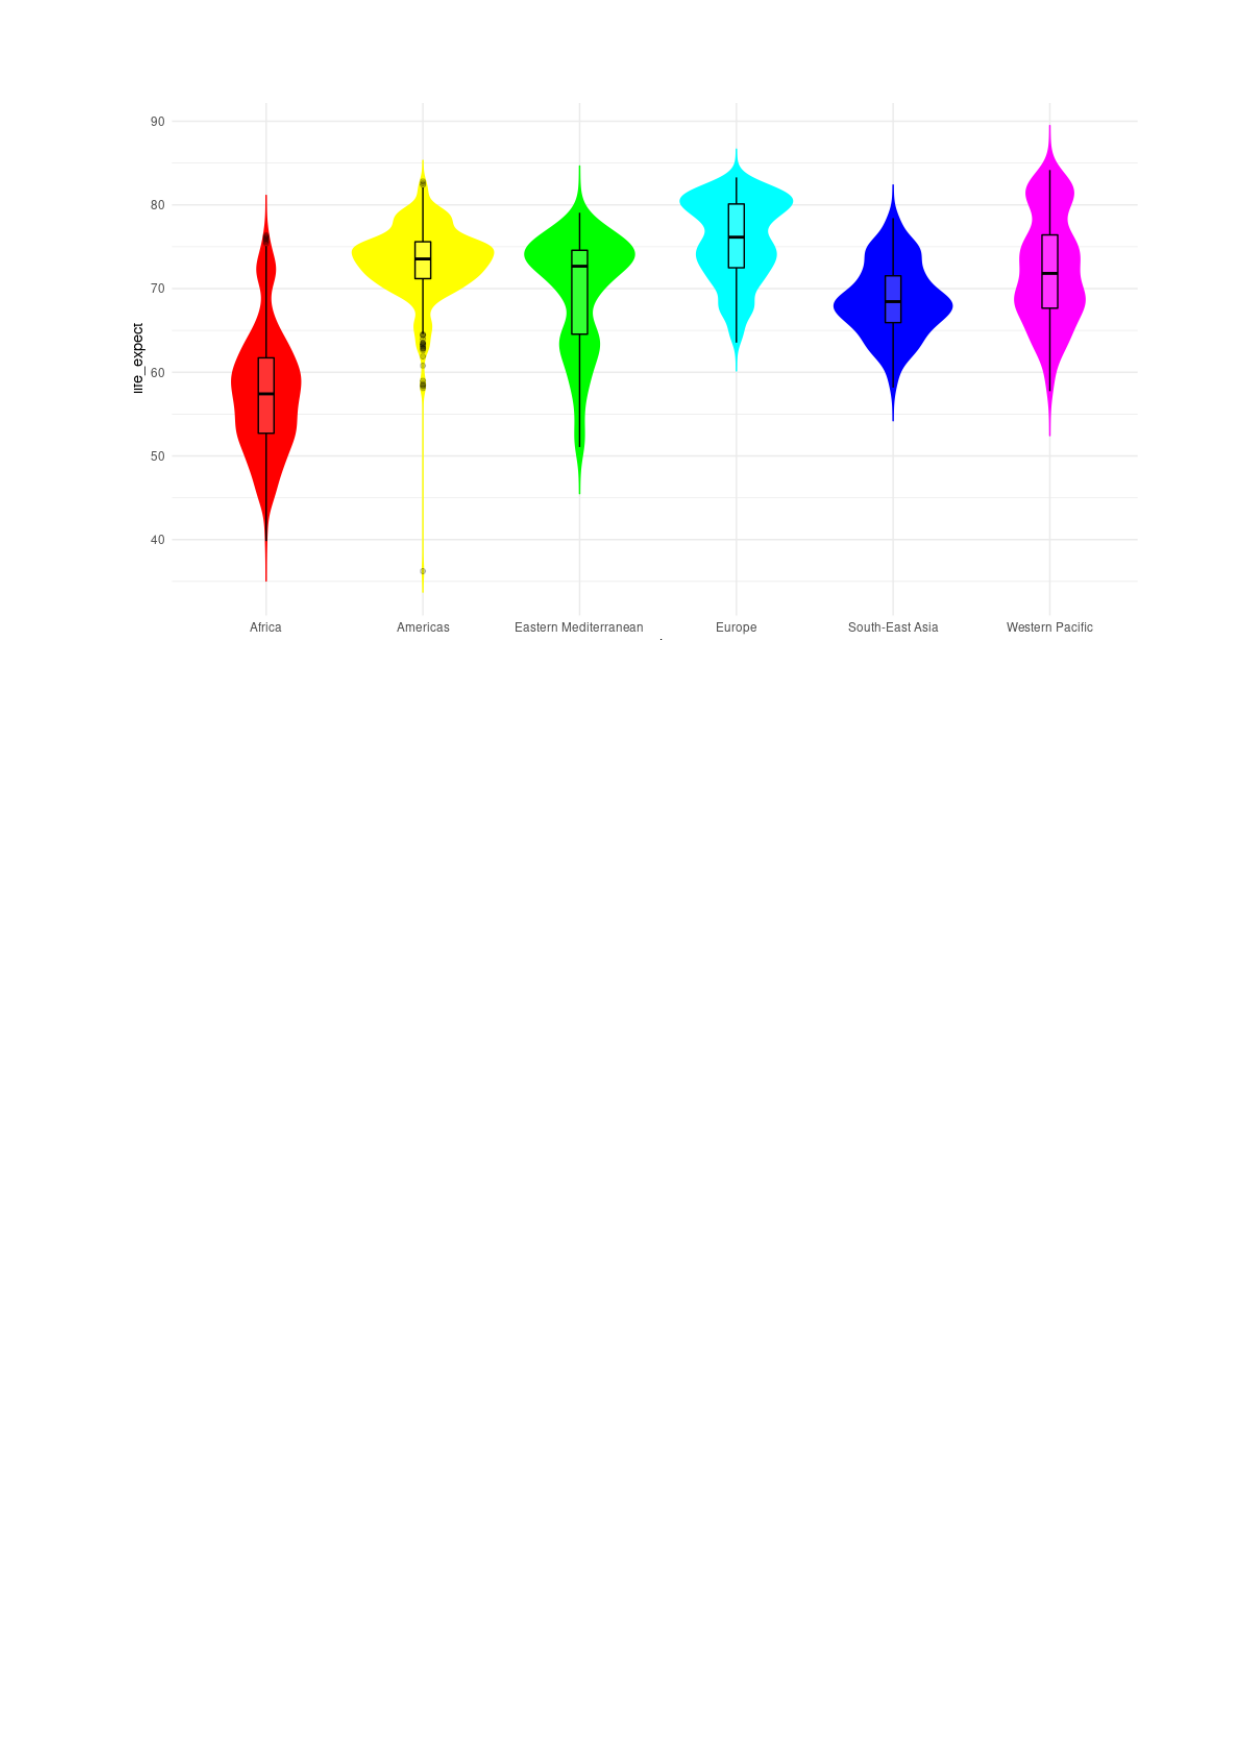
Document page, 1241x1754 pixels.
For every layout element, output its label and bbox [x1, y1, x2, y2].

picture [133, 103, 1138, 640]
